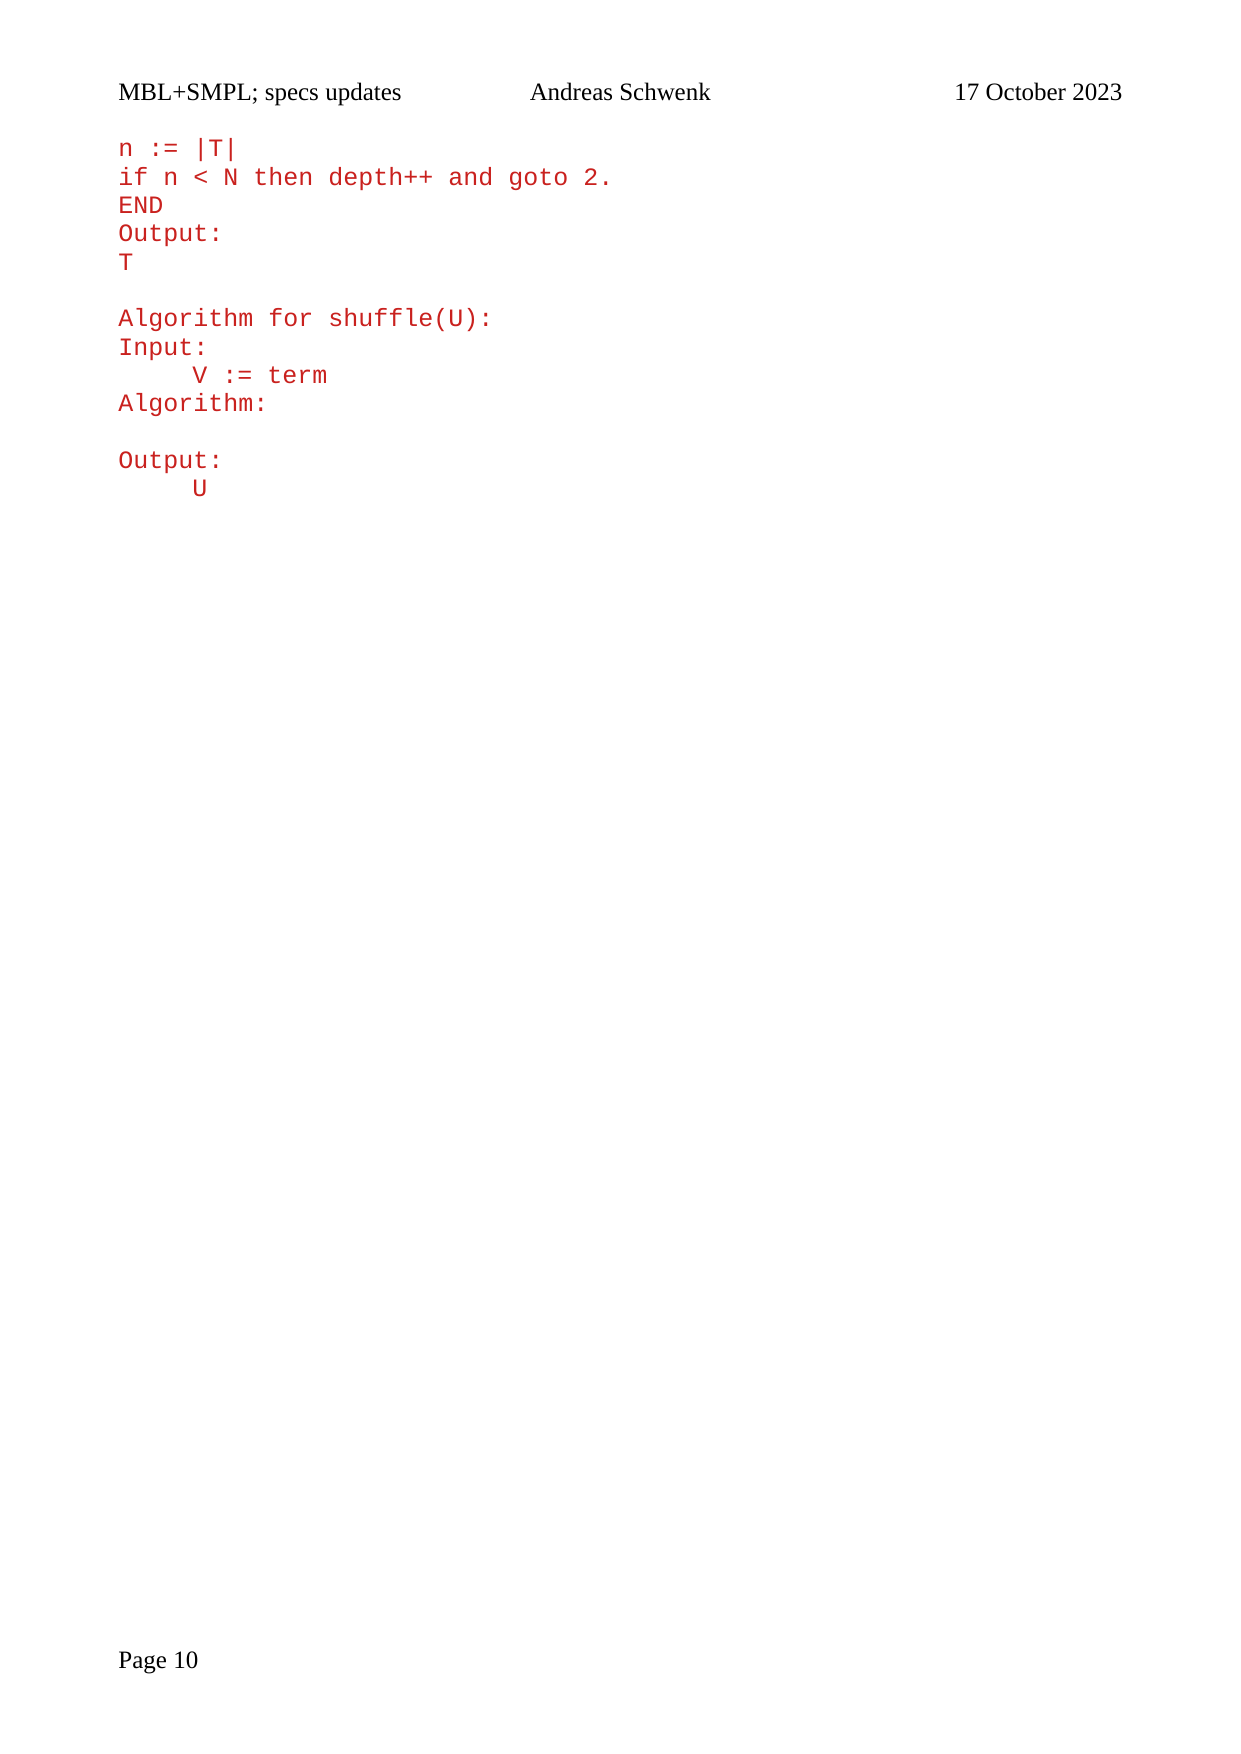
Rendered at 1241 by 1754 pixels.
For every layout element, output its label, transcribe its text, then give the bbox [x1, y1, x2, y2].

text Input: [118, 334, 1122, 362]
text V := term [118, 362, 1122, 391]
text U [118, 476, 1122, 504]
text Algorithm for shuffle(U): [118, 306, 1122, 334]
text T [118, 249, 1122, 277]
text n := |T| [118, 136, 1122, 164]
text if n < N then depth++ and goto 2. [118, 164, 1122, 192]
text Algorithm: [118, 391, 1122, 419]
text END [118, 192, 1122, 221]
text Output: [118, 447, 1122, 476]
text Output: [118, 221, 1122, 249]
